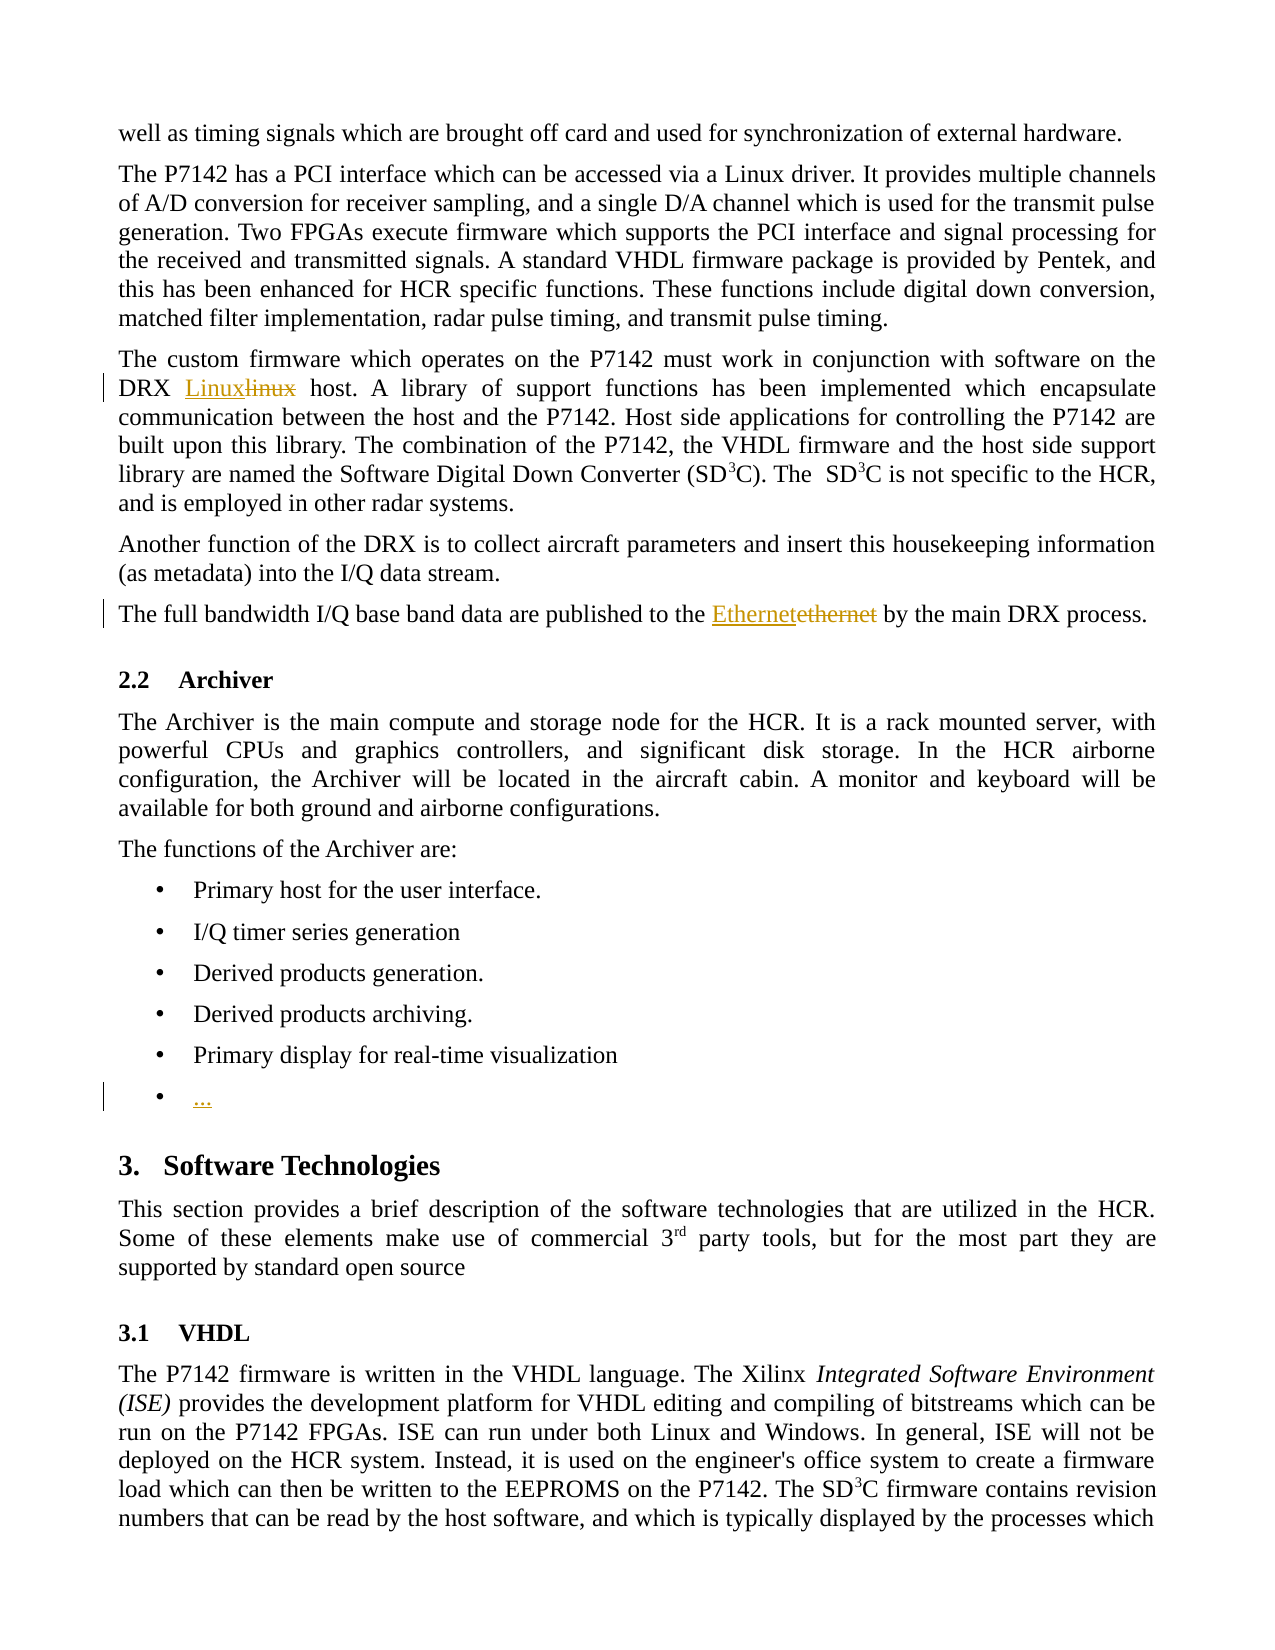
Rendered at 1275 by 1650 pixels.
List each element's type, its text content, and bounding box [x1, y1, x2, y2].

text well as timing signals which are brought off card and used for synchronization of external hardware. [118, 118, 1157, 147]
text The functions of the Archiver are: [118, 834, 1157, 863]
list Primary host for the user interface. [156, 876, 1157, 904]
text The P7142 has a PCI interface which can be accessed via a Linux driver. It provides multiple channels of A/D conversion for receiver sampling, and a single D/A channel which is used for the transmit pulse generation. Two FPGAs execute firmware which supports the PCI interface and signal processing for the received and transmitted signals. A standard VHDL firmware package is provided by Pentek, and this has been enhanced for HCR specific functions. These functions include digital down conversion, matched filter implementation, radar pulse timing, and transmit pulse timing. [118, 159, 1157, 332]
subtitle Software Technologies [118, 1148, 1157, 1182]
text This section provides a brief description of the software technologies that are utilized in the HCR. Some of these elements make use of commercial 3rd party tools, but for the most part they are supported by standard open source [118, 1194, 1157, 1280]
text The full bandwidth I/Q base band data are published to the Ethernet by the main DRX process. [118, 599, 1157, 628]
subtitle Archiver [118, 666, 1157, 694]
subtitle VHDL [118, 1318, 1157, 1347]
list ... [156, 1082, 1157, 1111]
text The custom firmware which operates on the P7142 must work in conjunction with software on the DRX Linux host. A library of support functions has been implemented which encapsulate communication between the host and the P7142. Host side applications for controlling the P7142 are built upon this library. The combination of the P7142, the VHDL firmware and the host side support library are named the Software Digital Down Converter (SD3C). The SD3C is not specific to the HCR, and is employed in other radar systems. [118, 344, 1157, 517]
list Derived products archiving. [156, 999, 1157, 1028]
text The Archiver is the main compute and storage node for the HCR. It is a rack mounted server, with powerful CPUs and graphics controllers, and significant disk storage. In the HCR airborne configuration, the Archiver will be located in the aircraft cabin. A monitor and keyboard will be available for both ground and airborne configurations. [118, 707, 1157, 822]
text The P7142 firmware is written in the VHDL language. The Xilinx Integrated Software Environment (ISE) provides the development platform for VHDL editing and compiling of bitstreams which can be run on the P7142 FPGAs. ISE can run under both Linux and Windows. In general, ISE will not be deployed on the HCR system. Instead, it is used on the engineer's office system to create a firmware load which can then be written to the EEPROMS on the P7142. The SD3C firmware contains revision numbers that can be read by the host software, and which is typically displayed by the processes which [118, 1359, 1157, 1532]
list Primary display for real-time visualization [156, 1041, 1157, 1069]
list I/Q timer series generation [156, 917, 1157, 946]
list Derived products generation. [156, 958, 1157, 987]
text Another function of the DRX is to collect aircraft parameters and insert this housekeeping information (as metadata) into the I/Q data stream. [118, 529, 1157, 587]
